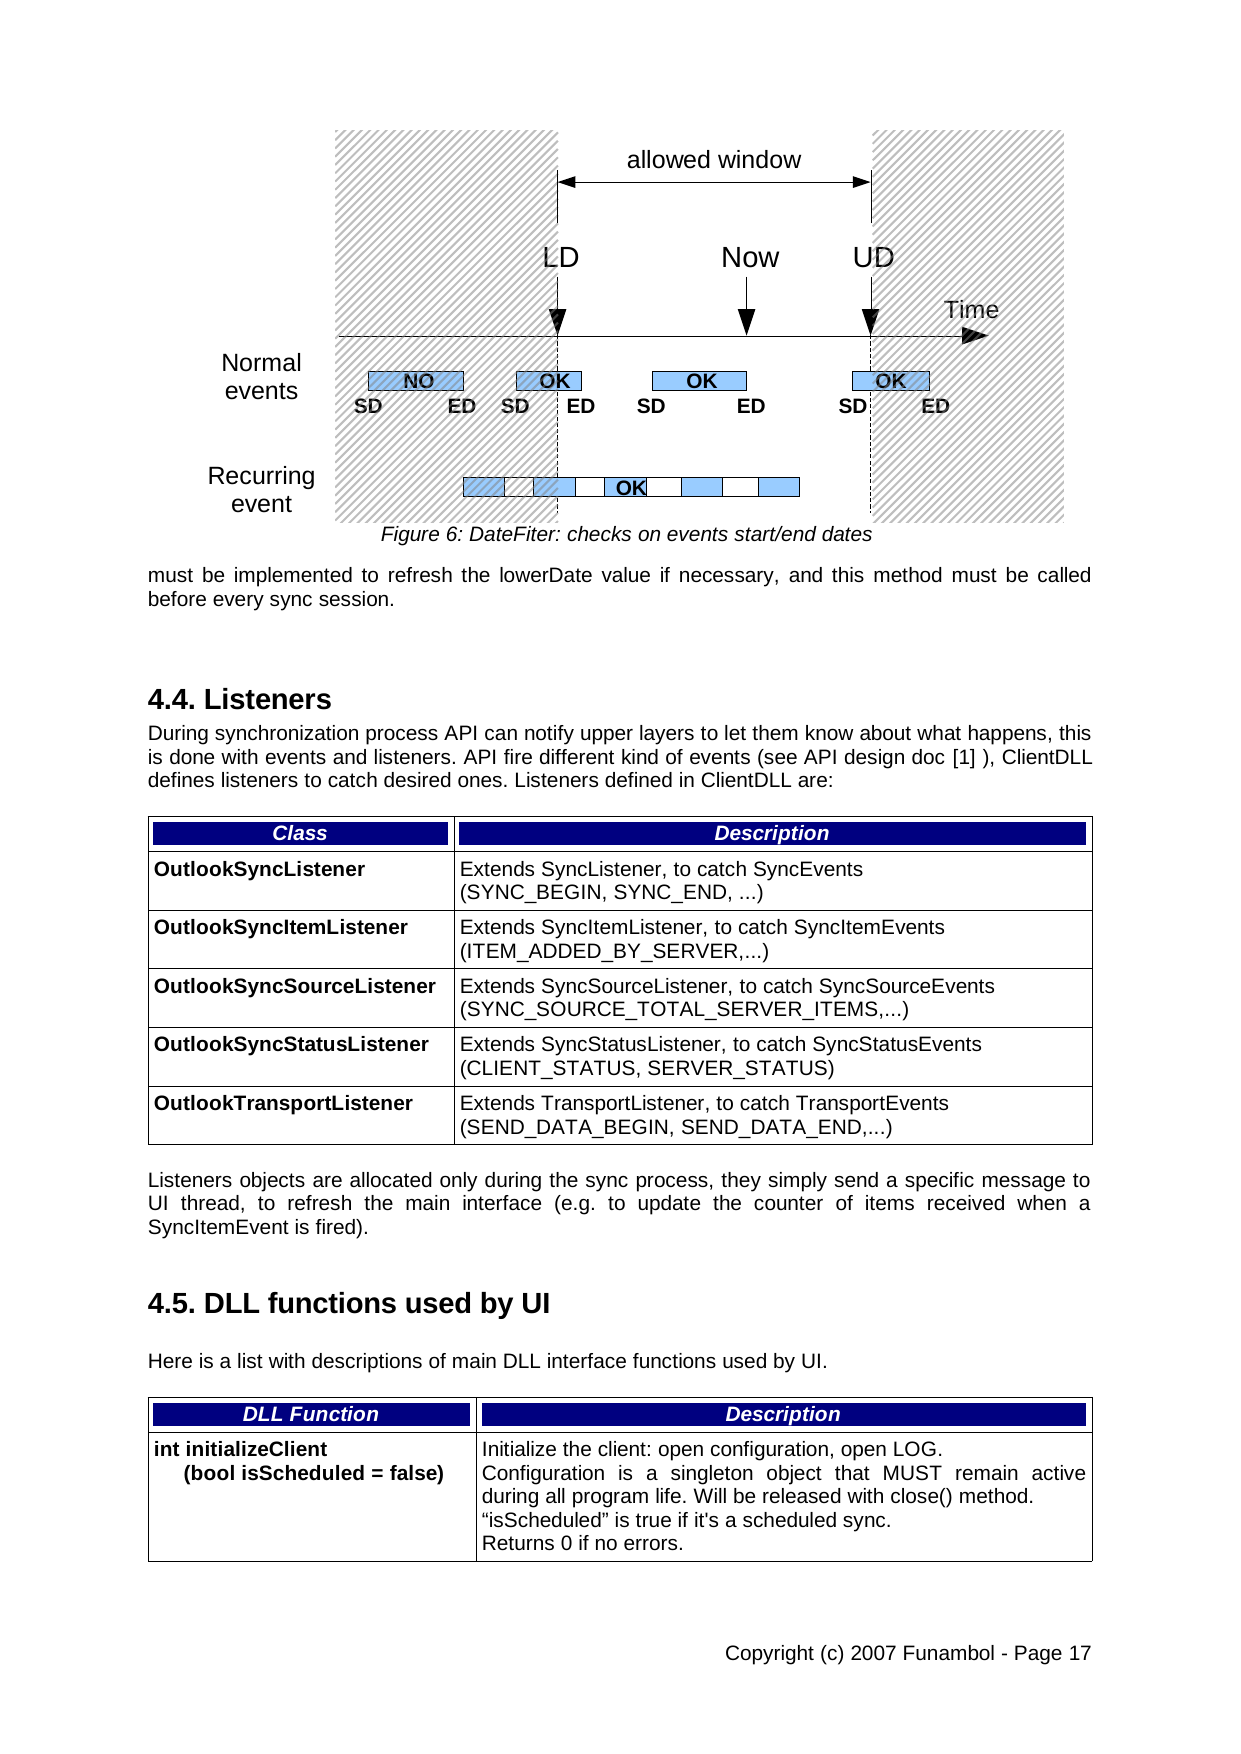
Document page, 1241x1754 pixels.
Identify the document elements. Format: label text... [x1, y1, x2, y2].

table_cell AALARM:-;-;-;AUDIO-CONTENT [476, 267, 549, 336]
table_cell AALARM:-;-;-;AUDIO-CONTENT [908, 337, 946, 371]
table_cell AALARM:-;-;-;AUDIO-CONTENT [892, 337, 930, 371]
table_cell AALARM:-;-;-;AUDIO-CONTENT [872, 131, 937, 195]
table_cell AALARM:-;-;-;AUDIO-CONTENT [460, 252, 544, 336]
table_cell AALARM:-;-;-;AUDIO-CONTENT [475, 337, 546, 408]
table_cell AALARM:-;-;-;AUDIO-CONTENT [930, 341, 975, 386]
table_cell Extends SyncSourceListener, to catch SyncSourceEvents (SYNC_SOURCE_TOTAL_SERVER_ITEMS,...) [455, 969, 1092, 1027]
table_cell AALARM:-;-;-;AUDIO-CONTENT [892, 131, 1020, 258]
table_cell AALARM:-;-;-;AUDIO-CONTENT [493, 272, 559, 336]
table_cell Extends TransportListener, to catch TransportEvents (SEND_DATA_BEGIN, SEND_DATA_END,...) [455, 1087, 1092, 1144]
table_cell AALARM:-;-;-;AUDIO-CONTENT [430, 490, 463, 523]
table_cell Initialize the client: open configuration, open LOG. Configuration is a singleton object that MUST remain active during all program life. Will be released with close() method. “isScheduled” is true if it's a scheduled sync. Returns 0 if no errors. [477, 1433, 1092, 1561]
table_cell AALARM:-;-;-;AUDIO-CONTENT [913, 373, 1063, 523]
table_cell AALARM:-;-;-;AUDIO-CONTENT [335, 131, 520, 315]
table_cell AALARM:-;-;-;AUDIO-CONTENT [452, 230, 559, 336]
table_cell AALARM:-;-;-;AUDIO-CONTENT [910, 302, 947, 336]
table_cell AALARM:-;-;-;AUDIO-CONTENT [872, 131, 1045, 302]
table_cell AALARM:-;-;-;AUDIO-CONTENT [375, 337, 413, 371]
table_cell AALARM:-;-;-;AUDIO-CONTENT [953, 191, 1063, 301]
table_cell AALARM:-;-;-;AUDIO-CONTENT [875, 133, 1063, 325]
table_cell AALARM:-;-;-;AUDIO-CONTENT [335, 391, 409, 464]
text Here is a list with descriptions of main DLL interface functions used by UI. [148, 1349, 1093, 1373]
table_cell AALARM:-;-;-;AUDIO-CONTENT [521, 497, 551, 523]
table_cell AALARM:-;-;-;AUDIO-CONTENT [377, 156, 559, 336]
table_header DLL Function [149, 1398, 476, 1432]
table_cell AALARM:-;-;-;AUDIO-CONTENT [419, 198, 557, 336]
table_cell Extends SyncStatusListener, to catch SyncStatusEvents (CLIENT_STATUS, SERVER_STATUS) [455, 1028, 1092, 1086]
table_cell AALARM:-;-;-;AUDIO-CONTENT [872, 131, 1053, 309]
table_cell AALARM:-;-;-;AUDIO-CONTENT [1021, 481, 1063, 523]
table_cell AALARM:-;-;-;AUDIO-CONTENT [935, 310, 961, 336]
table_cell AALARM:-;-;-;AUDIO-CONTENT [335, 131, 495, 290]
table_cell AALARM:-;-;-;AUDIO-CONTENT [997, 241, 1063, 310]
subtitle Listeners [148, 683, 1093, 716]
table_cell AALARM:-;-;-;AUDIO-CONTENT [1004, 464, 1063, 523]
table_cell AALARM:-;-;-;AUDIO-CONTENT [872, 131, 896, 153]
table_cell AALARM:-;-;-;AUDIO-CONTENT [425, 337, 463, 371]
table_cell AALARM:-;-;-;AUDIO-CONTENT [872, 391, 909, 426]
table_cell AALARM:-;-;-;AUDIO-CONTENT [872, 131, 921, 178]
table_cell AALARM:-;-;-;AUDIO-CONTENT [988, 448, 1063, 523]
table_cell AALARM:-;-;-;AUDIO-CONTENT [335, 391, 458, 514]
table_cell AALARM:-;-;-;AUDIO-CONTENT [484, 404, 557, 477]
table_cell AALARM:-;-;-;AUDIO-CONTENT [501, 421, 559, 477]
table_cell AALARM:-;-;-;AUDIO-CONTENT [335, 391, 450, 505]
table_cell AALARM:-;-;-;AUDIO-CONTENT [872, 131, 954, 211]
table_cell AALARM:-;-;-;AUDIO-CONTENT [335, 391, 425, 480]
table_cell AALARM:-;-;-;AUDIO-CONTENT [335, 337, 397, 398]
table_cell AALARM:-;-;-;AUDIO-CONTENT [413, 391, 549, 523]
table_cell AALARM:-;-;-;AUDIO-CONTENT [335, 131, 537, 332]
table_cell AALARM:-;-;-;AUDIO-CONTENT [991, 233, 1063, 305]
table_cell AALARM:-;-;-;AUDIO-CONTENT [872, 391, 917, 434]
table_cell AALARM:-;-;-;AUDIO-CONTENT [335, 131, 454, 249]
table_cell AALARM:-;-;-;AUDIO-CONTENT [946, 282, 1063, 401]
table_cell AALARM:-;-;-;AUDIO-CONTENT [335, 406, 448, 522]
table_cell AALARM:-;-;-;AUDIO-CONTENT [433, 337, 471, 371]
table_cell AALARM:-;-;-;AUDIO-CONTENT [532, 346, 559, 371]
table_cell AALARM:-;-;-;AUDIO-CONTENT [916, 337, 954, 371]
table_cell AALARM:-;-;-;AUDIO-CONTENT [384, 337, 422, 371]
table_cell AALARM:-;-;-;AUDIO-CONTENT [335, 131, 487, 282]
table_cell AALARM:-;-;-;AUDIO-CONTENT [400, 337, 438, 371]
table_cell AALARM:-;-;-;AUDIO-CONTENT [352, 131, 559, 336]
table_cell AALARM:-;-;-;AUDIO-CONTENT [410, 189, 557, 336]
table_cell AALARM:-;-;-;AUDIO-CONTENT [392, 337, 430, 371]
text Figure 6: DateFiter: checks on events start/end dates [192, 131, 1063, 546]
table_cell AALARM:-;-;-;AUDIO-CONTENT [335, 131, 371, 166]
table_cell AALARM:-;-;-;AUDIO-CONTENT [435, 214, 557, 336]
table_cell AALARM:-;-;-;AUDIO-CONTENT [986, 257, 1063, 335]
table_cell AALARM:-;-;-;AUDIO-CONTENT [335, 406, 360, 431]
table_cell AALARM:-;-;-;AUDIO-CONTENT [380, 402, 502, 523]
table_cell AALARM:-;-;-;AUDIO-CONTENT [517, 437, 559, 477]
table_cell AALARM:-;-;-;AUDIO-CONTENT [438, 497, 468, 523]
table_cell int initializeClient (bool isScheduled = false) [149, 1433, 476, 1561]
table_cell AALARM:-;-;-;AUDIO-CONTENT [441, 337, 479, 371]
table_cell AALARM:-;-;-;AUDIO-CONTENT [471, 497, 501, 523]
table_cell AALARM:-;-;-;AUDIO-CONTENT [875, 337, 913, 371]
table_cell AALARM:-;-;-;AUDIO-CONTENT [980, 249, 1063, 333]
table_cell AALARM:-;-;-;AUDIO-CONTENT [1037, 497, 1063, 523]
table_cell AALARM:-;-;-;AUDIO-CONTENT [496, 497, 526, 523]
table_cell AALARM:-;-;-;AUDIO-CONTENT [872, 142, 1063, 335]
text Listeners objects are allocated only during the sync process, they simply send a specific message to UI thread, to refresh the main interface (e.g. to update the counter of items received when a SyncItemEvent is fired). [148, 1168, 1093, 1239]
table_cell AALARM:-;-;-;AUDIO-CONTENT [872, 315, 1063, 509]
table_cell AALARM:-;-;-;AUDIO-CONTENT [455, 337, 521, 399]
table_cell AALARM:-;-;-;AUDIO-CONTENT [443, 222, 559, 336]
table_cell AALARM:-;-;-;AUDIO-CONTENT [335, 131, 388, 183]
table_cell AALARM:-;-;-;AUDIO-CONTENT [979, 439, 1063, 523]
table_cell AALARM:-;-;-;AUDIO-CONTENT [335, 131, 504, 299]
table_cell AALARM:-;-;-;AUDIO-CONTENT [902, 175, 1063, 336]
table_cell AALARM:-;-;-;AUDIO-CONTENT [963, 423, 1063, 523]
table_cell AALARM:-;-;-;AUDIO-CONTENT [974, 216, 1063, 307]
table_cell AALARM:-;-;-;AUDIO-CONTENT [480, 497, 510, 523]
table_cell AALARM:-;-;-;AUDIO-CONTENT [335, 391, 417, 472]
table_cell AALARM:-;-;-;AUDIO-CONTENT [880, 340, 1063, 523]
table_cell AALARM:-;-;-;AUDIO-CONTENT [464, 337, 504, 377]
table_cell AALARM:-;-;-;AUDIO-CONTENT [879, 131, 1061, 313]
table_cell AALARM:-;-;-;AUDIO-CONTENT [485, 264, 559, 336]
table_cell AALARM:-;-;-;AUDIO-CONTENT [888, 348, 1063, 523]
table_cell AALARM:-;-;-;AUDIO-CONTENT [372, 379, 516, 523]
table_header Class [149, 817, 454, 851]
table_cell AALARM:-;-;-;AUDIO-CONTENT [872, 337, 896, 360]
table_cell AALARM:-;-;-;AUDIO-CONTENT [468, 391, 558, 477]
table_cell OutlookSyncSourceListener [149, 969, 454, 1027]
table_cell AALARM:-;-;-;AUDIO-CONTENT [397, 405, 515, 523]
table_cell AALARM:-;-;-;AUDIO-CONTENT [335, 378, 368, 414]
table_cell AALARM:-;-;-;AUDIO-CONTENT [930, 266, 1063, 399]
table_cell AALARM:-;-;-;AUDIO-CONTENT [938, 398, 1063, 523]
table_cell AALARM:-;-;-;AUDIO-CONTENT [943, 313, 966, 336]
table_cell AALARM:-;-;-;AUDIO-CONTENT [938, 274, 1063, 399]
table_cell AALARM:-;-;-;AUDIO-CONTENT [364, 337, 554, 523]
table_cell AALARM:-;-;-;AUDIO-CONTENT [872, 307, 1063, 501]
table_header Description [455, 817, 1092, 851]
table_cell AALARM:-;-;-;AUDIO-CONTENT [921, 381, 1063, 523]
table_cell AALARM:-;-;-;AUDIO-CONTENT [335, 411, 370, 447]
table_cell AALARM:-;-;-;AUDIO-CONTENT [872, 299, 1063, 492]
table_cell AALARM:-;-;-;AUDIO-CONTENT [347, 408, 462, 523]
table_cell AALARM:-;-;-;AUDIO-CONTENT [872, 413, 944, 484]
table_cell AALARM:-;-;-;AUDIO-CONTENT [389, 411, 503, 523]
table_cell AALARM:-;-;-;AUDIO-CONTENT [335, 131, 479, 274]
table_cell AALARM:-;-;-;AUDIO-CONTENT [529, 497, 559, 523]
table_cell AALARM:-;-;-;AUDIO-CONTENT [335, 131, 363, 158]
table_cell AALARM:-;-;-;AUDIO-CONTENT [526, 446, 559, 477]
table_cell AALARM:-;-;-;AUDIO-CONTENT [335, 337, 364, 365]
table_cell AALARM:-;-;-;AUDIO-CONTENT [458, 337, 496, 371]
table_cell AALARM:-;-;-;AUDIO-CONTENT [872, 409, 936, 476]
table_cell AALARM:-;-;-;AUDIO-CONTENT [930, 390, 1063, 523]
table_cell AALARM:-;-;-;AUDIO-CONTENT [872, 131, 945, 203]
table_cell AALARM:-;-;-;AUDIO-CONTENT [509, 429, 557, 477]
table_cell AALARM:-;-;-;AUDIO-CONTENT [335, 131, 470, 266]
table_cell AALARM:-;-;-;AUDIO-CONTENT [335, 337, 388, 390]
table_cell AALARM:-;-;-;AUDIO-CONTENT [872, 332, 1063, 523]
table_cell AALARM:-;-;-;AUDIO-CONTENT [335, 391, 434, 489]
table_cell AALARM:-;-;-;AUDIO-CONTENT [335, 131, 404, 199]
table_cell AALARM:-;-;-;AUDIO-CONTENT [369, 148, 559, 336]
table_cell AALARM:-;-;-;AUDIO-CONTENT [463, 497, 493, 523]
table_cell AALARM:-;-;-;AUDIO-CONTENT [455, 497, 485, 523]
table_cell AALARM:-;-;-;AUDIO-CONTENT [971, 431, 1063, 523]
table_cell AALARM:-;-;-;AUDIO-CONTENT [872, 131, 1028, 286]
table_cell AALARM:-;-;-;AUDIO-CONTENT [335, 391, 401, 456]
table_cell OutlookSyncListener [149, 852, 454, 910]
table_cell AALARM:-;-;-;AUDIO-CONTENT [872, 131, 929, 186]
table_cell AALARM:-;-;-;AUDIO-CONTENT [394, 173, 557, 336]
table_cell AALARM:-;-;-;AUDIO-CONTENT [417, 337, 455, 371]
table_cell AALARM:-;-;-;AUDIO-CONTENT [335, 337, 372, 373]
table_cell AALARM:-;-;-;AUDIO-CONTENT [872, 407, 922, 459]
table_cell AALARM:-;-;-;AUDIO-CONTENT [872, 131, 1036, 294]
text During synchronization process API can notify upper layers to let them know about what happens, this is done with events and listeners. API fire different kind of events (see API design doc [1] ), ClientDLL defines listeners to catch desired ones. Listeners defined in ClientDLL are: [148, 722, 1093, 792]
table_cell AALARM:-;-;-;AUDIO-CONTENT [335, 413, 362, 439]
table_cell AALARM:-;-;-;AUDIO-CONTENT [946, 406, 1063, 523]
table_cell AALARM:-;-;-;AUDIO-CONTENT [335, 131, 437, 232]
table_cell AALARM:-;-;-;AUDIO-CONTENT [885, 158, 1063, 336]
table_cell AALARM:-;-;-;AUDIO-CONTENT [918, 305, 949, 336]
table_cell AALARM:-;-;-;AUDIO-CONTENT [534, 454, 557, 477]
table_cell AALARM:-;-;-;AUDIO-CONTENT [463, 337, 529, 399]
table_cell AALARM:-;-;-;AUDIO-CONTENT [890, 131, 1012, 251]
table_cell AALARM:-;-;-;AUDIO-CONTENT [872, 391, 900, 418]
table_cell AALARM:-;-;-;AUDIO-CONTENT [335, 131, 429, 224]
table_cell AALARM:-;-;-;AUDIO-CONTENT [488, 497, 518, 523]
table_cell AALARM:-;-;-;AUDIO-CONTENT [872, 324, 1063, 517]
table_cell Extends SyncListener, to catch SyncEvents (SYNC_BEGIN, SYNC_END, ...) [455, 852, 1092, 910]
table_cell AALARM:-;-;-;AUDIO-CONTENT [468, 260, 544, 336]
table_cell AALARM:-;-;-;AUDIO-CONTENT [518, 297, 557, 336]
table_cell AALARM:-;-;-;AUDIO-CONTENT [893, 167, 1063, 336]
table_cell AALARM:-;-;-;AUDIO-CONTENT [344, 131, 553, 336]
table_cell AALARM:-;-;-;AUDIO-CONTENT [361, 139, 559, 336]
table_cell AALARM:-;-;-;AUDIO-CONTENT [897, 357, 1063, 523]
table_cell AALARM:-;-;-;AUDIO-CONTENT [356, 413, 470, 523]
table_cell AALARM:-;-;-;AUDIO-CONTENT [335, 131, 396, 191]
text must be implemented to refresh the lowerDate value if necessary, and this method must be called before every sync session. [148, 118, 1093, 611]
subtitle DLL functions used by UI [148, 1287, 1093, 1320]
table_cell AALARM:-;-;-;AUDIO-CONTENT [945, 183, 1063, 301]
table_cell AALARM:-;-;-;AUDIO-CONTENT [427, 206, 557, 336]
table_cell AALARM:-;-;-;AUDIO-CONTENT [872, 337, 905, 368]
table_cell AALARM:-;-;-;AUDIO-CONTENT [471, 337, 537, 401]
table_cell AALARM:-;-;-;AUDIO-CONTENT [493, 413, 559, 477]
table_cell OutlookTransportListener [149, 1087, 454, 1144]
table_cell AALARM:-;-;-;AUDIO-CONTENT [930, 342, 963, 378]
table_cell AALARM:-;-;-;AUDIO-CONTENT [476, 396, 559, 477]
table_cell AALARM:-;-;-;AUDIO-CONTENT [335, 131, 545, 340]
table_cell AALARM:-;-;-;AUDIO-CONTENT [872, 131, 987, 244]
table_cell AALARM:-;-;-;AUDIO-CONTENT [905, 365, 1063, 523]
table_cell AALARM:-;-;-;AUDIO-CONTENT [501, 280, 557, 336]
table_cell AALARM:-;-;-;AUDIO-CONTENT [952, 200, 1063, 315]
table_cell AALARM:-;-;-;AUDIO-CONTENT [335, 337, 405, 406]
table_cell AALARM:-;-;-;AUDIO-CONTENT [1029, 489, 1063, 523]
table_cell AALARM:-;-;-;AUDIO-CONTENT [335, 131, 462, 257]
table_cell AALARM:-;-;-;AUDIO-CONTENT [408, 337, 446, 371]
table_cell AALARM:-;-;-;AUDIO-CONTENT [872, 131, 962, 219]
table_cell AALARM:-;-;-;AUDIO-CONTENT [872, 413, 928, 467]
table_cell AALARM:-;-;-;AUDIO-CONTENT [872, 131, 970, 228]
table_cell AALARM:-;-;-;AUDIO-CONTENT [335, 131, 413, 208]
table_cell AALARM:-;-;-;AUDIO-CONTENT [872, 131, 978, 236]
table_cell AALARM:-;-;-;AUDIO-CONTENT [982, 224, 1063, 308]
table_cell OutlookSyncItemListener [149, 911, 454, 968]
table_cell AALARM:-;-;-;AUDIO-CONTENT [900, 337, 938, 371]
table_cell AALARM:-;-;-;AUDIO-CONTENT [422, 482, 463, 523]
table_cell AALARM:-;-;-;AUDIO-CONTENT [996, 456, 1063, 523]
table_cell AALARM:-;-;-;AUDIO-CONTENT [963, 208, 1063, 312]
table_cell AALARM:-;-;-;AUDIO-CONTENT [524, 338, 559, 371]
table_cell AALARM:-;-;-;AUDIO-CONTENT [526, 313, 550, 336]
table_cell AALARM:-;-;-;AUDIO-CONTENT [872, 131, 912, 170]
table_cell AALARM:-;-;-;AUDIO-CONTENT [1012, 472, 1063, 523]
table_cell AALARM:-;-;-;AUDIO-CONTENT [872, 337, 987, 451]
table_header Description [477, 1398, 1092, 1432]
table_cell AALARM:-;-;-;AUDIO-CONTENT [335, 337, 380, 381]
table_cell AALARM:-;-;-;AUDIO-CONTENT [513, 497, 543, 523]
table_cell AALARM:-;-;-;AUDIO-CONTENT [402, 181, 557, 336]
table_cell AALARM:-;-;-;AUDIO-CONTENT [925, 337, 962, 371]
table_cell AALARM:-;-;-;AUDIO-CONTENT [872, 391, 925, 443]
table_cell AALARM:-;-;-;AUDIO-CONTENT [883, 131, 1003, 248]
table_cell AALARM:-;-;-;AUDIO-CONTENT [385, 164, 559, 336]
table_cell OutlookSyncStatusListener [149, 1028, 454, 1086]
table_cell AALARM:-;-;-;AUDIO-CONTENT [335, 131, 528, 323]
table_cell AALARM:-;-;-;AUDIO-CONTENT [335, 131, 421, 216]
table_cell AALARM:-;-;-;AUDIO-CONTENT [877, 150, 1063, 336]
table_cell AALARM:-;-;-;AUDIO-CONTENT [335, 391, 442, 497]
table_cell AALARM:-;-;-;AUDIO-CONTENT [504, 497, 534, 523]
table_cell AALARM:-;-;-;AUDIO-CONTENT [335, 131, 446, 241]
table_cell AALARM:-;-;-;AUDIO-CONTENT [872, 131, 904, 162]
table_cell AALARM:-;-;-;AUDIO-CONTENT [405, 413, 519, 523]
table_cell AALARM:-;-;-;AUDIO-CONTENT [872, 131, 995, 253]
table_cell AALARM:-;-;-;AUDIO-CONTENT [450, 337, 488, 371]
table_cell AALARM:-;-;-;AUDIO-CONTENT [339, 413, 453, 523]
table_cell AALARM:-;-;-;AUDIO-CONTENT [335, 131, 512, 307]
table_cell Extends SyncItemListener, to catch SyncItemEvents (ITEM_ADDED_BY_SERVER,...) [455, 911, 1092, 968]
table_cell AALARM:-;-;-;AUDIO-CONTENT [883, 337, 921, 371]
